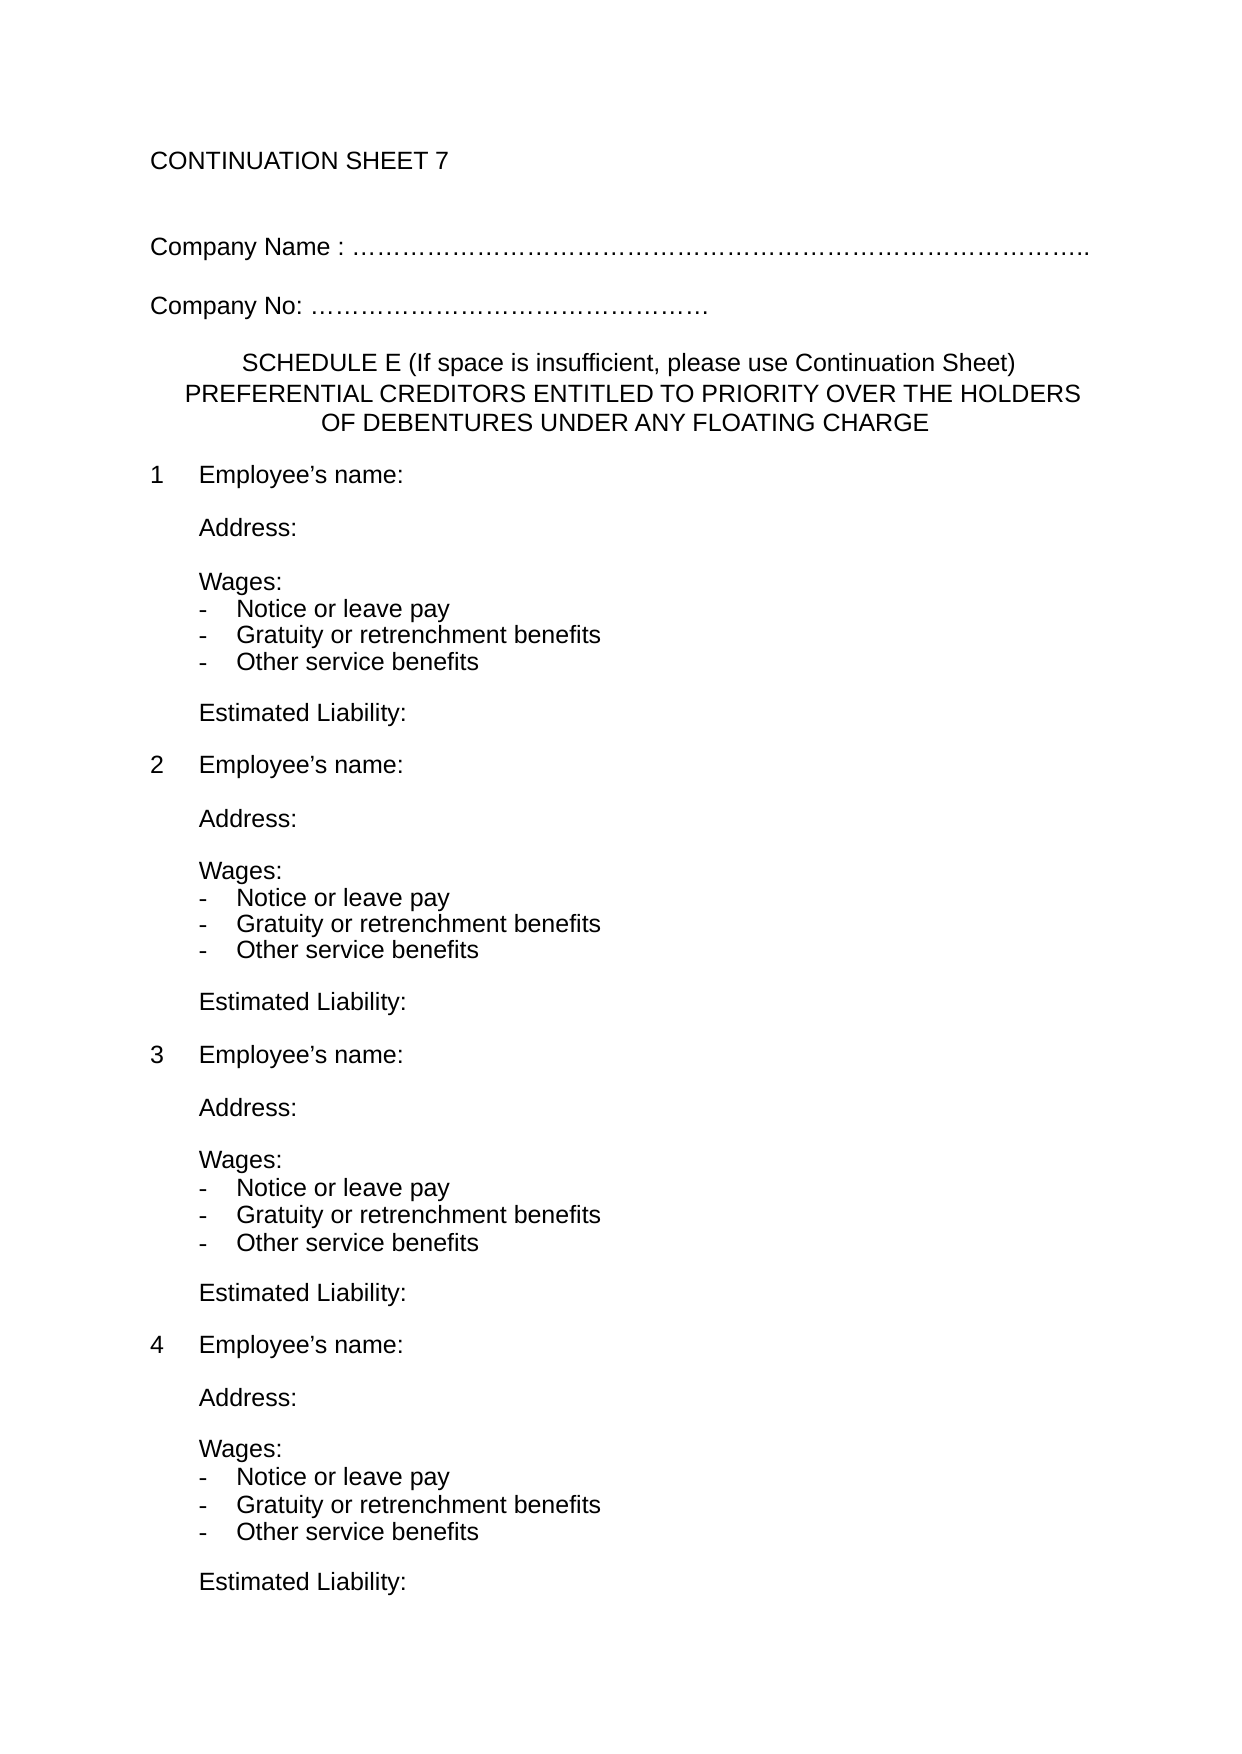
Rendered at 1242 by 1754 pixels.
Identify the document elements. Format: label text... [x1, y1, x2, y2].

text Company No: ………………………………………… [150, 286, 1228, 322]
text - Other service benefits [198, 1229, 1228, 1257]
text - Notice or leave pay [198, 597, 1228, 623]
text - Notice or leave pay [198, 885, 1228, 911]
text Wages: [198, 856, 1228, 885]
text Estimated Liability: [198, 698, 1228, 727]
text - Gratuity or retrenchment benefits [198, 623, 1228, 649]
text 2 Employee’s name: [150, 749, 1228, 780]
text - Other service benefits [198, 1519, 1228, 1545]
text Wages: [198, 1144, 1228, 1175]
text - Other service benefits [198, 938, 1228, 964]
text 4 Employee’s name: [150, 1329, 1228, 1359]
text Estimated Liability: [198, 1567, 1228, 1597]
text SCHEDULE E (If space is insufficient, please use Continuation Sheet) [242, 344, 1228, 379]
text 3 Employee’s name: [150, 1039, 1228, 1069]
text Address: [198, 512, 1228, 542]
text OF DEBENTURES UNDER ANY FLOATING CHARGE [321, 408, 1228, 437]
text - Gratuity or retrenchment benefits [198, 911, 1228, 938]
text Address: [198, 1382, 1228, 1412]
text Address: [198, 1092, 1228, 1122]
text - Notice or leave pay [198, 1175, 1228, 1201]
text 1 Employee’s name: [150, 459, 1228, 490]
text Company Name : …………………………………………………………………………….. [150, 222, 1228, 264]
text Estimated Liability: [198, 1279, 1228, 1307]
text - Other service benefits [198, 649, 1228, 676]
text Estimated Liability: [198, 986, 1228, 1017]
text Wages: [198, 1434, 1228, 1463]
text Address: [198, 802, 1228, 834]
text - Gratuity or retrenchment benefits [198, 1201, 1228, 1229]
text PREFERENTIAL CREDITORS ENTITLED TO PRIORITY OVER THE HOLDERS [184, 379, 1228, 408]
text CONTINUATION SHEET 7 [150, 136, 1228, 178]
text Wages: [198, 565, 1228, 597]
text - Gratuity or retrenchment benefits [198, 1491, 1228, 1519]
text - Notice or leave pay [198, 1463, 1228, 1491]
